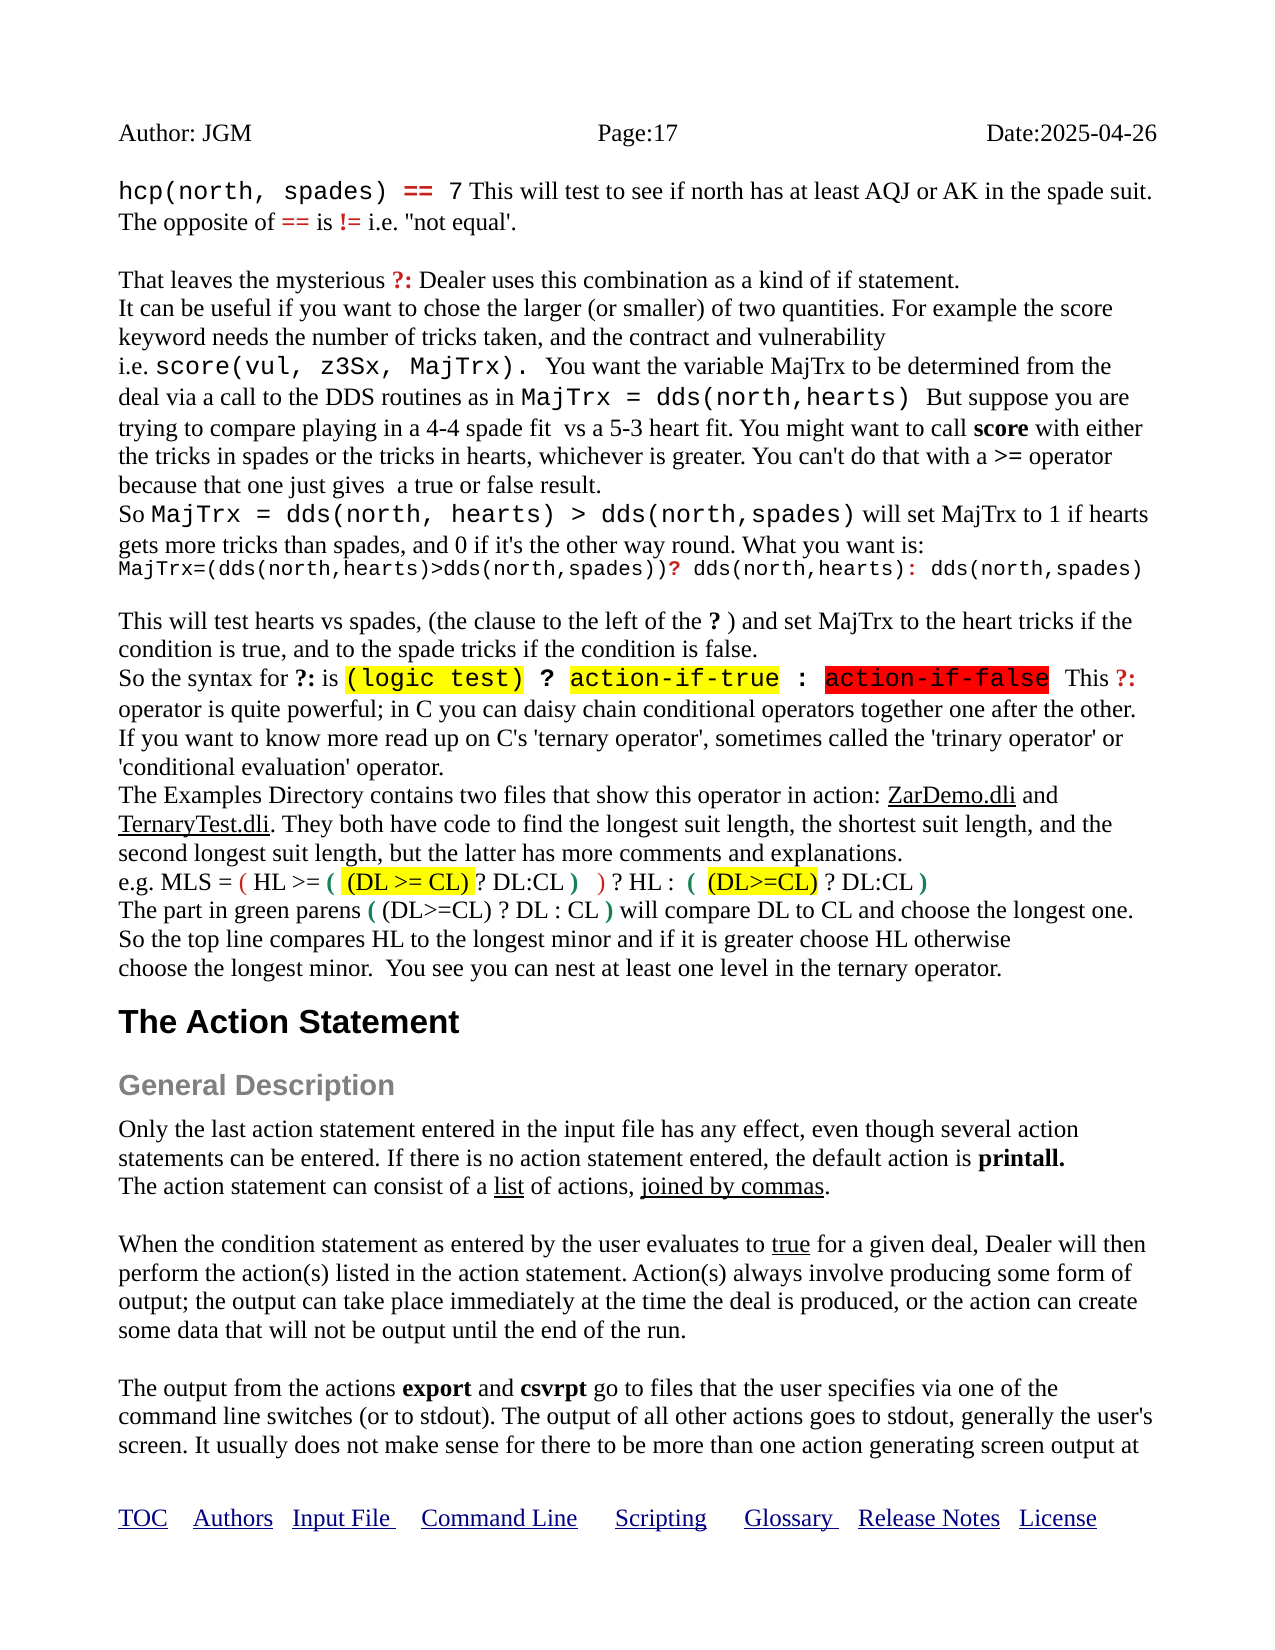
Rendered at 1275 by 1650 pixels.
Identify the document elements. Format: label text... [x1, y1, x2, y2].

subtitle General Description [118, 1068, 1157, 1101]
text This will test hearts vs spades, (the clause to the left of the ? ) and set MajTrx to the heart tricks if the condition is true, and to the spade tricks if the condition is false. [118, 606, 1157, 663]
text The part in green parens ( (DL>=CL) ? DL : CL ) will compare DL to CL and choose the longest one. [118, 895, 1157, 924]
text The Examples Directory contains two files that show this operator in action: ZarDemo.dli and TernaryTest.dli. They both have code to find the longest suit length, the shortest suit length, and the second longest suit length, but the latter has more comments and explanations. [118, 780, 1157, 867]
text choose the longest minor. You see you can nest at least one level in the ternary operator. [118, 953, 1157, 982]
text The action statement can consist of a list of actions, joined by commas. [118, 1171, 1157, 1200]
text hcp(north, spades) == 7 This will test to see if north has at least AQJ or AK in the spade suit. The opposite of == is != i.e. ''not equal'. [118, 176, 1157, 236]
text When the condition statement as entered by the user evaluates to true for a given deal, Dealer will then perform the action(s) listed in the action statement. Action(s) always involve producing some form of output; the output can take place immediately at the time the deal is produced, or the action can create some data that will not be output until the end of the run. [118, 1229, 1157, 1344]
text i.e. score(vul, z3Sx, MajTrx). You want the variable MajTrx to be determined from the deal via a call to the DDS routines as in MajTrx = dds(north,hearts) But suppose you are trying to compare playing in a 4-4 spade fit vs a 5-3 heart fit. You might want to call score with either the tricks in spades or the tricks in hearts, whichever is greater. You can't do that with a >= operator because that one just gives a true or false result. [118, 351, 1157, 499]
text The output from the actions export and csvrpt go to files that the user specifies via one of the command line switches (or to stdout). The output of all other actions goes to stdout, generally the user's screen. It usually does not make sense for there to be more than one action generating screen output at [118, 1373, 1157, 1459]
text So MajTrx = dds(north, hearts) > dds(north,spades) will set MajTrx to 1 if hearts gets more tricks than spades, and 0 if it's the other way round. What you want is: [118, 499, 1157, 558]
text It can be useful if you want to chose the larger (or smaller) of two quantities. For example the score keyword needs the number of tricks taken, and the contract and vulnerability [118, 293, 1157, 351]
text MajTrx=(dds(north,hearts)>dds(north,spades))? dds(north,hearts): dds(north,spades) [118, 558, 1157, 582]
text So the syntax for ?: is (logic test) ? action-if-true : action-if-false This ?: operator is quite powerful; in C you can daisy chain conditional operators together one after the other. If you want to know more read up on C's 'ternary operator', sometimes called the 'trinary operator' or 'conditional evaluation' operator. [118, 663, 1157, 780]
text That leaves the mysterious ?: Dealer uses this combination as a kind of if statement. [118, 265, 1157, 293]
text So the top line compares HL to the longest minor and if it is greater choose HL otherwise [118, 924, 1157, 953]
subtitle The Action Statement [118, 1002, 1157, 1041]
text e.g. MLS = ( HL >= ( (DL >= CL) ? DL:CL ) ) ? HL : ( (DL>=CL) ? DL:CL ) [118, 867, 1157, 895]
text Only the last action statement entered in the input file has any effect, even though several action statements can be entered. If there is no action statement entered, the default action is printall. [118, 1114, 1157, 1171]
